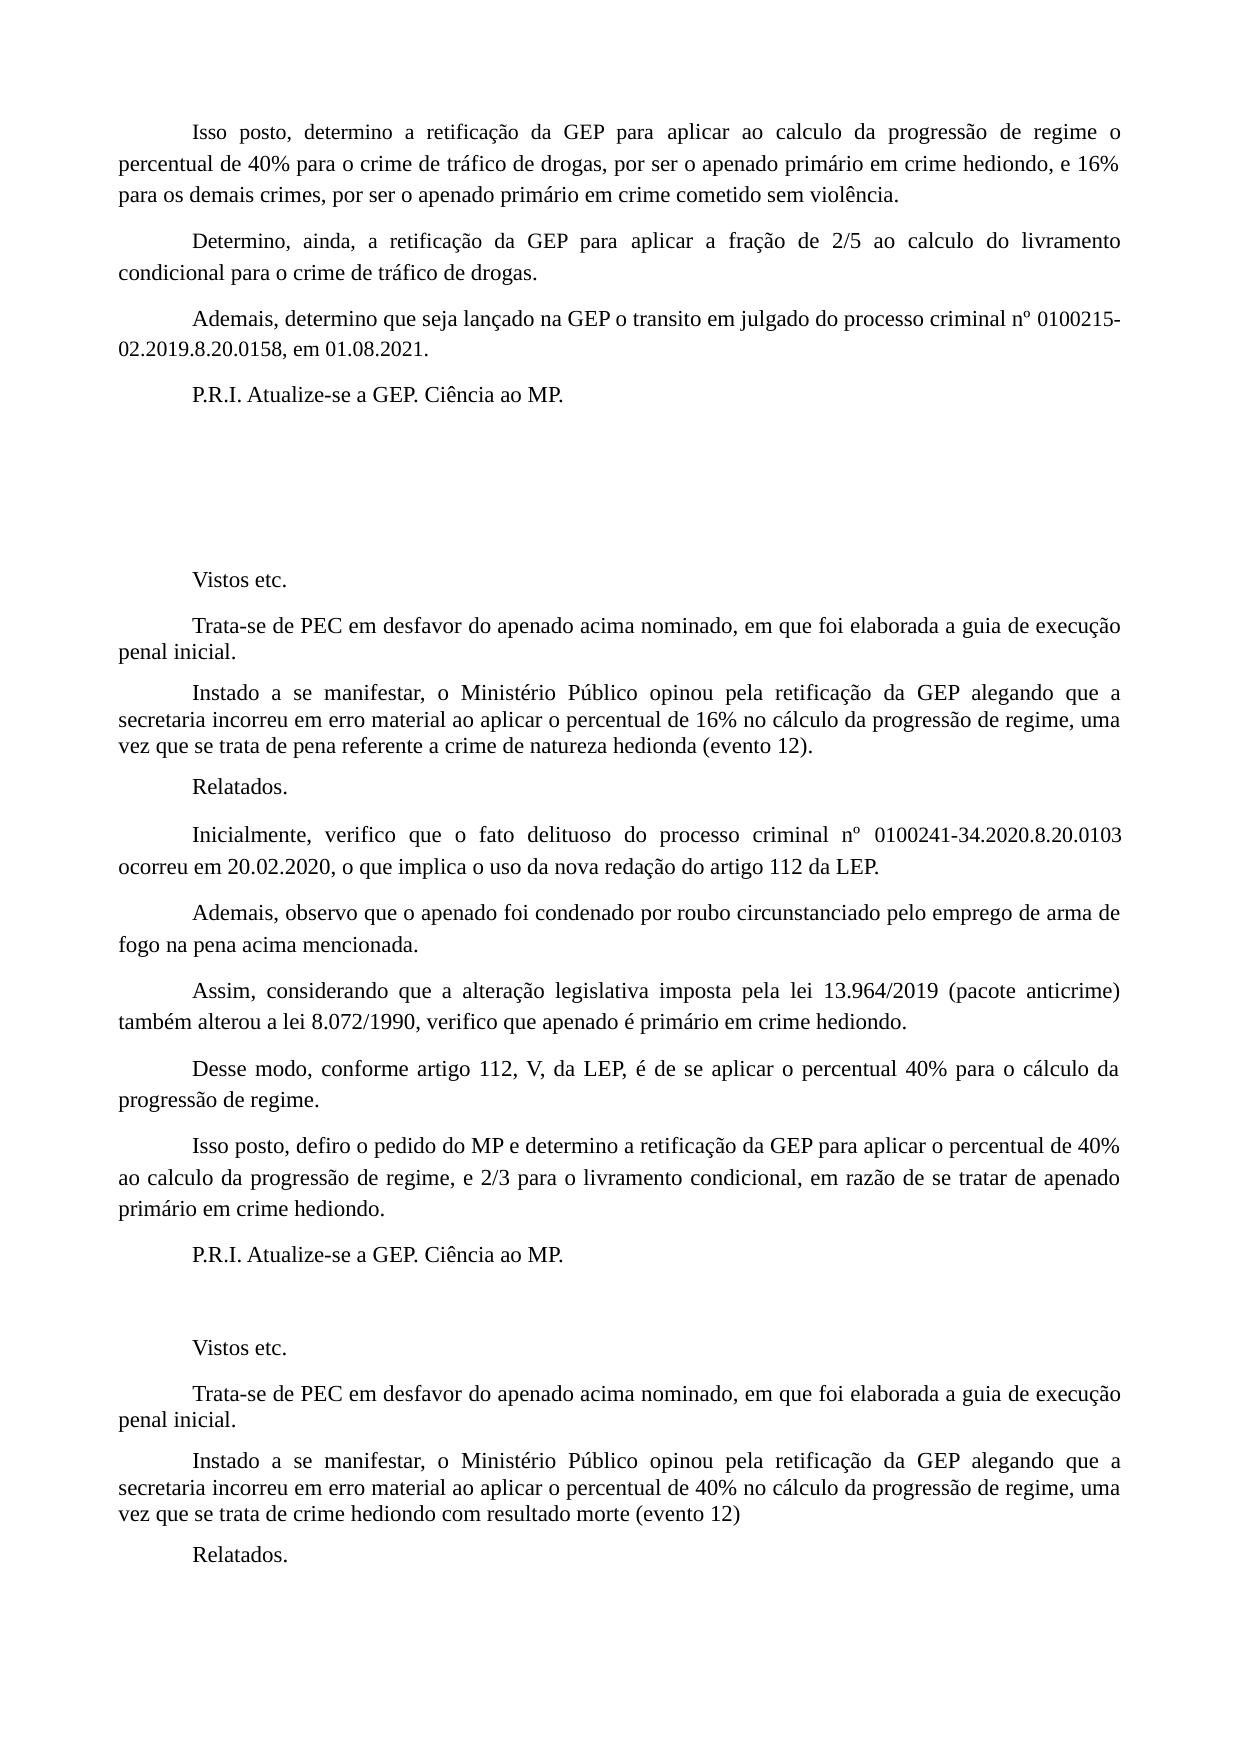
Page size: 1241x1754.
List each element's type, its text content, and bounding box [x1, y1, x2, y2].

text Desse modo, conforme artigo 112, V, da LEP, é de se aplicar o percentual 40% para o cálculo da progressão de regime. [118, 1054, 1122, 1112]
text Instado a se manifestar, o Ministério Público opinou pela retificação da GEP alegando que a secretaria incorreu em erro material ao aplicar o percentual de 16% no cálculo da progressão de regime, uma vez que se trata de pena referente a crime de natureza hedionda (evento 12). [118, 679, 1122, 758]
text Isso posto, determino a retificação da GEP para aplicar ao calculo da progressão de regime o percentual de 40% para o crime de tráfico de drogas, por ser o apenado primário em crime hediondo, e 16% para os demais crimes, por ser o apenado primário em crime cometido sem violência. [118, 118, 1122, 208]
text Relatados. [118, 1541, 1122, 1567]
text Trata-se de PEC em desfavor do apenado acima nominado, em que foi elaborada a guia de execução penal inicial. [118, 612, 1122, 665]
text P.R.I. Atualize-se a GEP. Ciência ao MP. [118, 1242, 1122, 1268]
text Trata-se de PEC em desfavor do apenado acima nominado, em que foi elaborada a guia de execução penal inicial. [118, 1380, 1122, 1433]
text Inicialmente, verifico que o fato delituoso do processo criminal nº 0100241-34.2020.8.20.0103 ocorreu em 20.02.2020, o que implica o uso da nova redação do artigo 112 da LEP. [118, 819, 1122, 879]
text Determino, ainda, a retificação da GEP para aplicar a fração de 2/5 ao calculo do livramento condicional para o crime de tráfico de drogas. [118, 227, 1122, 285]
text Assim, considerando que a alteração legislativa imposta pela lei 13.964/2019 (pacote anticrime) também alterou a lei 8.072/1990, verifico que apenado é primário em crime hediondo. [118, 977, 1122, 1035]
text Isso posto, defiro o pedido do MP e determino a retificação da GEP para aplicar o percentual de 40% ao calculo da progressão de regime, e 2/3 para o livramento condicional, em razão de se tratar de apenado primário em crime hediondo. [118, 1132, 1122, 1222]
text P.R.I. Atualize-se a GEP. Ciência ao MP. [118, 381, 1122, 408]
text Vistos etc. [118, 566, 1122, 592]
text Ademais, determino que seja lançado na GEP o transito em julgado do processo criminal nº 0100215-02.2019.8.20.0158, em 01.08.2021. [118, 305, 1122, 362]
text Vistos etc. [118, 1334, 1122, 1360]
text Ademais, observo que o apenado foi condenado por roubo circunstanciado pelo emprego de arma de fogo na pena acima mencionada. [118, 899, 1122, 957]
text Instado a se manifestar, o Ministério Público opinou pela retificação da GEP alegando que a secretaria incorreu em erro material ao aplicar o percentual de 40% no cálculo da progressão de regime, uma vez que se trata de crime hediondo com resultado morte (evento 12) [118, 1447, 1122, 1526]
text Relatados. [118, 773, 1122, 799]
